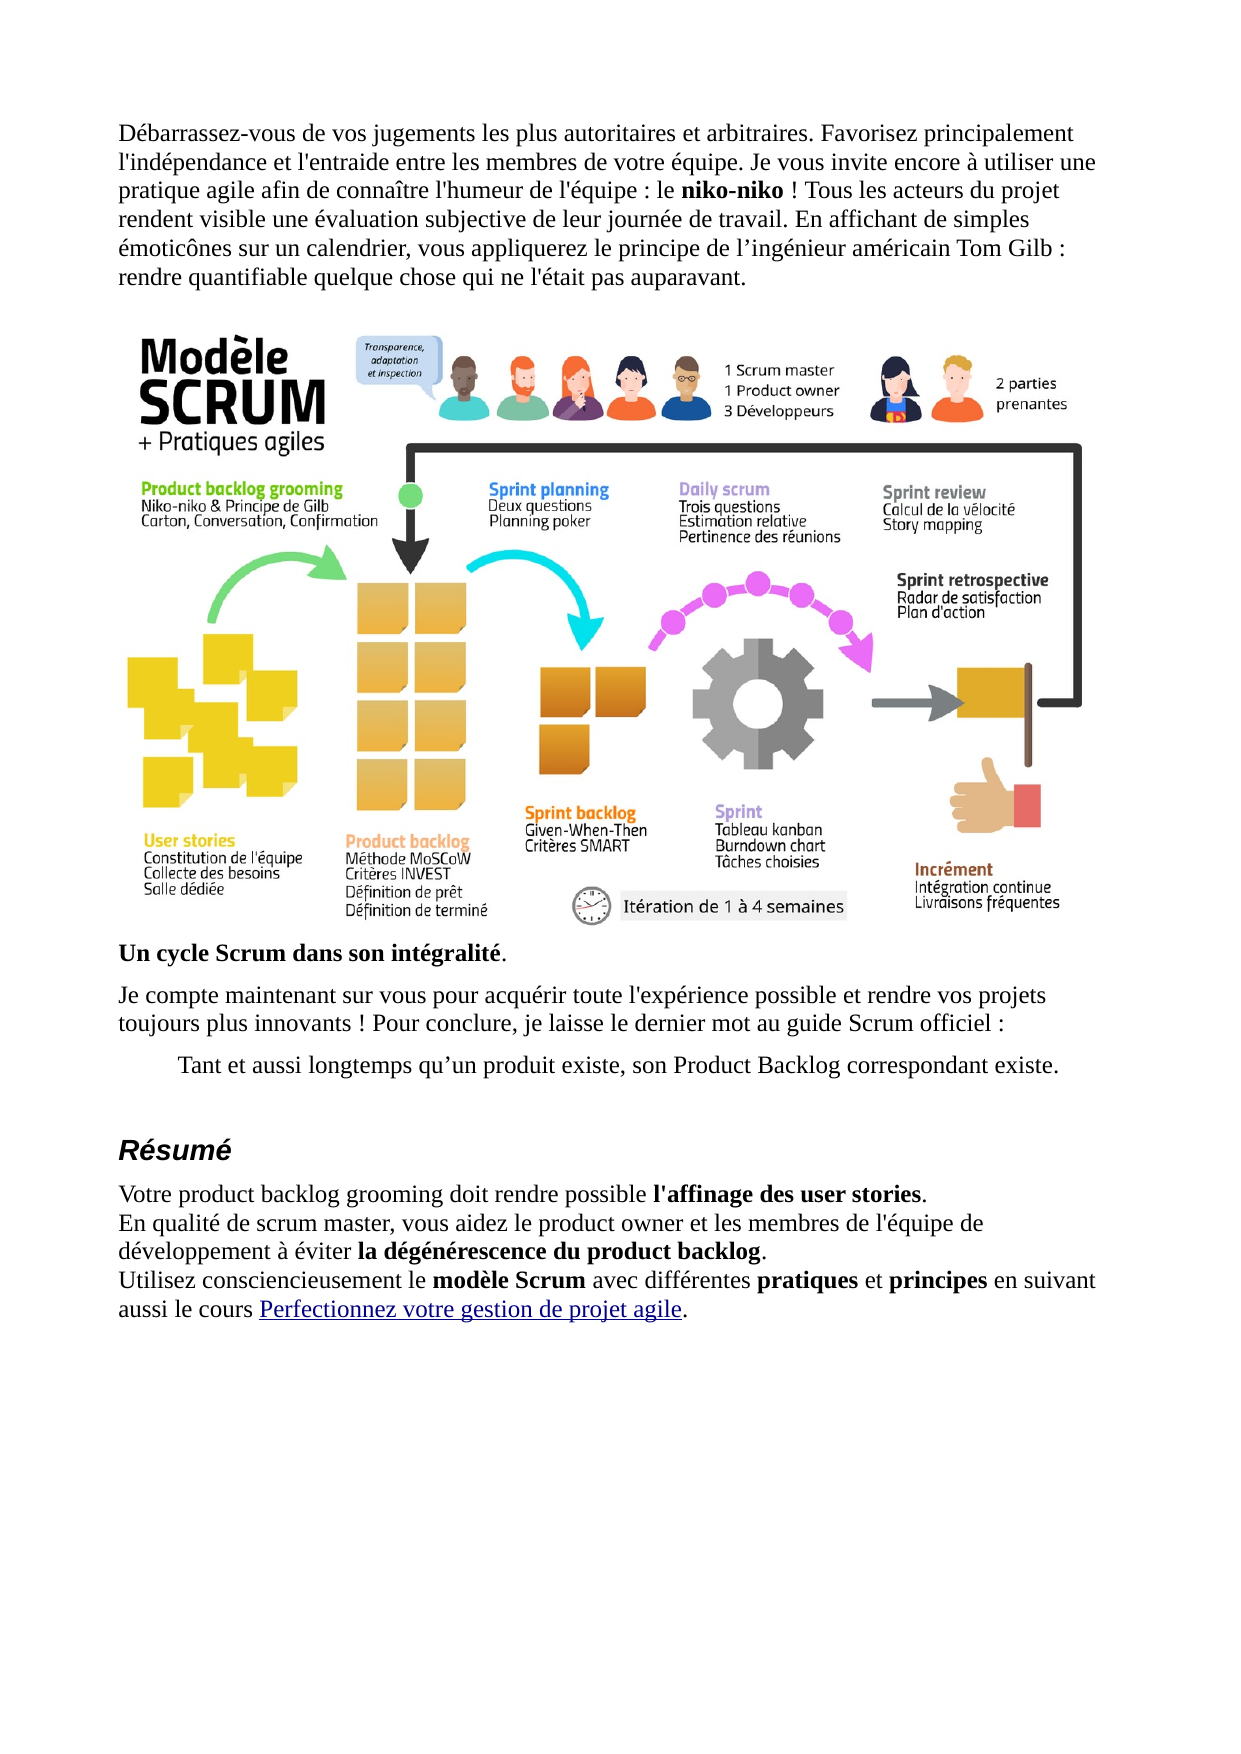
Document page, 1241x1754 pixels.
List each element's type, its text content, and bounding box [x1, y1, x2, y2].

text Débarrassez-vous de vos jugements les plus autoritaires et arbitraires. Favorisez principalement l'indépendance et l'entraide entre les membres de votre équipe. Je vous invite encore à utiliser une pratique agile afin de connaître l'humeur de l'équipe : le niko-niko ! Tous les acteurs du projet rendent visible une évaluation subjective de leur journée de travail. En affichant de simples émoticônes sur un calendrier, vous appliquerez le principe de l’ingénieur américain Tom Gilb : rendre quantifiable quelque chose qui ne l'était pas auparavant. [118, 118, 1122, 291]
text Tant et aussi longtemps qu’un produit existe, son Product Backlog correspondant existe. [177, 1050, 1063, 1078]
text Je compte maintenant sur vous pour acquérir toute l'expérience possible et rendre vos projets toujours plus innovants ! Pour conclure, je laisse le dernier mot au guide Scrum officiel : [118, 980, 1122, 1037]
subtitle Résumé [118, 1133, 1122, 1166]
text Votre product backlog grooming doit rendre possible l'affinage des user stories. En qualité de scrum master, vous aidez le product owner et les membres de l'équipe de développement à éviter la dégénérescence du product backlog. Utilisez consciencieusement le modèle Scrum avec différentes pratiques et principes en suivant aussi le cours Perfectionnez votre gestion de projet agile. [118, 1179, 1122, 1323]
text Un cycle Scrum dans son intégralité. [118, 939, 1122, 967]
picture [118, 319, 1123, 939]
